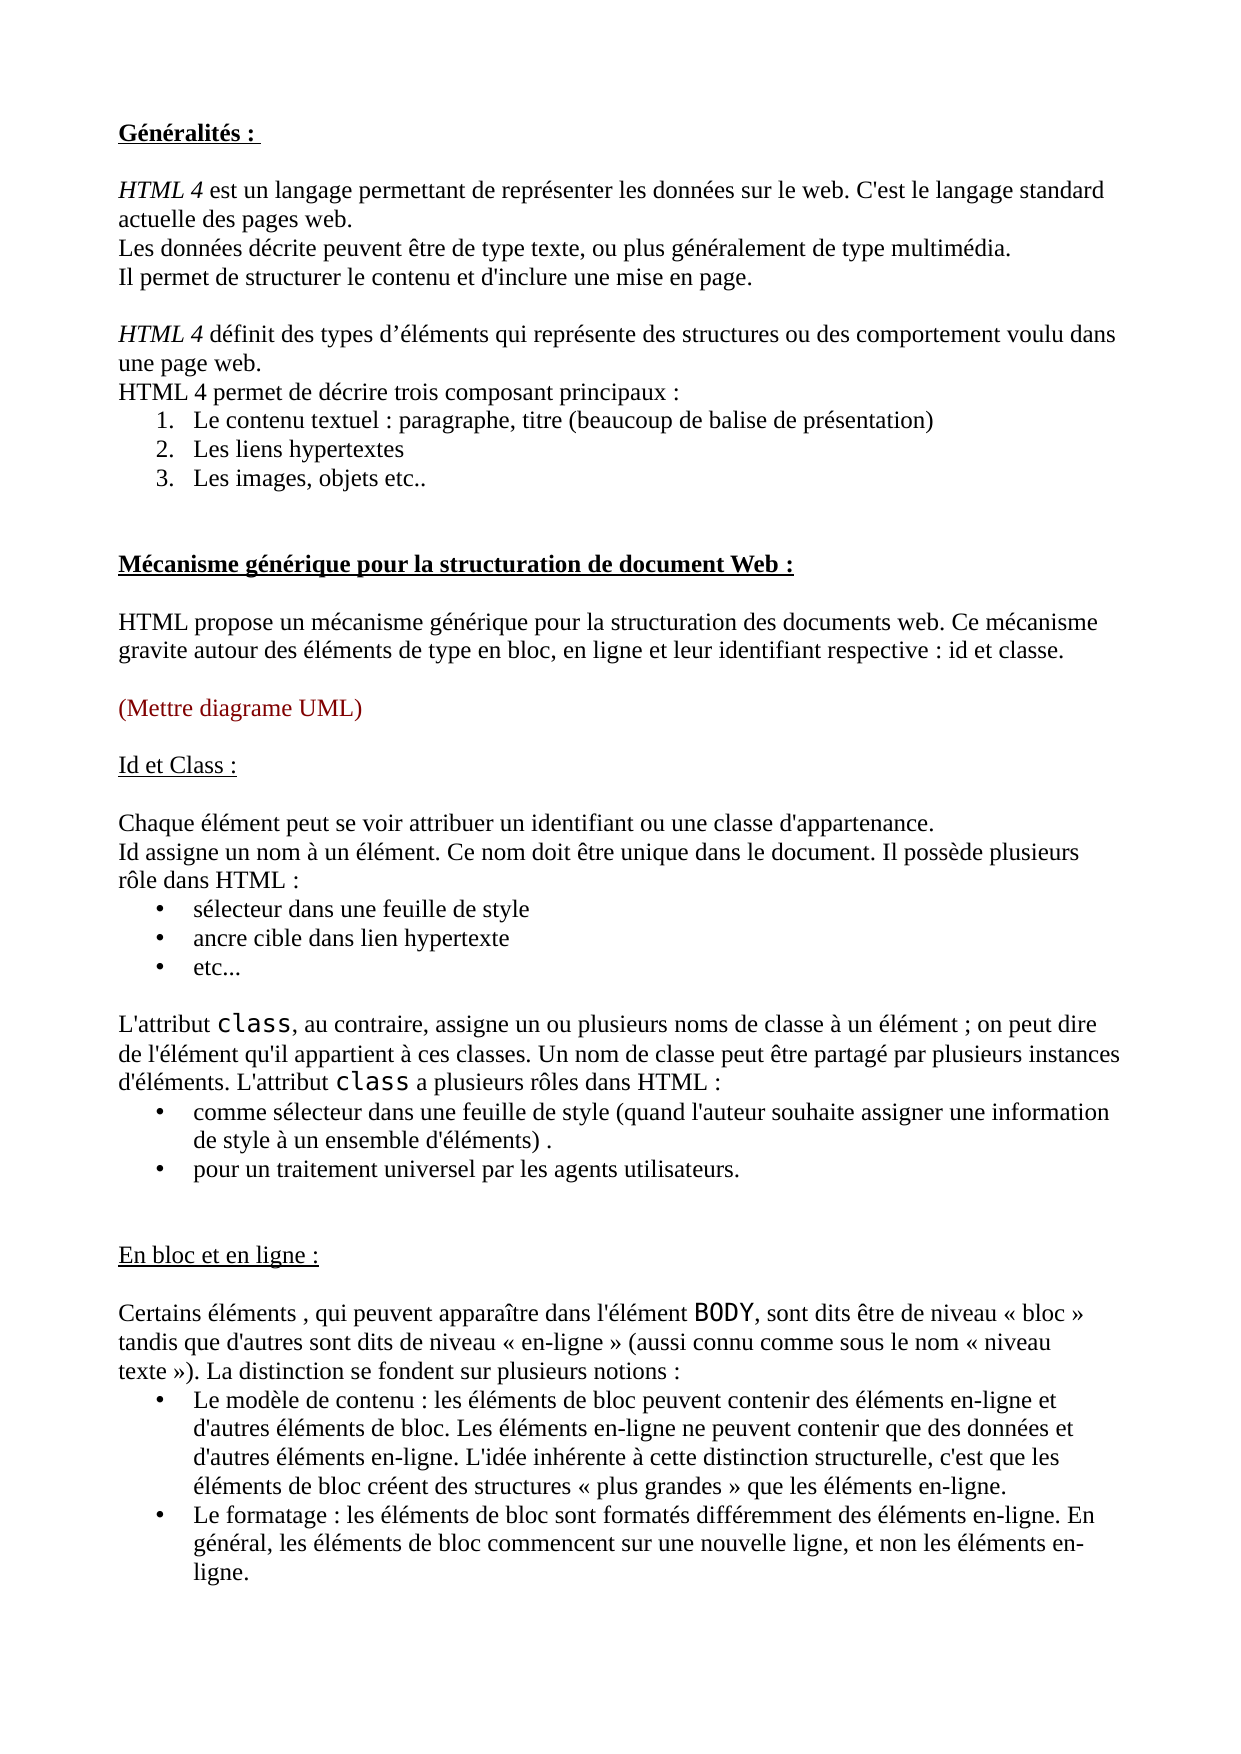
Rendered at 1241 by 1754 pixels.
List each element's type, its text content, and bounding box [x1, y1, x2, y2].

text En bloc et en ligne : [118, 1240, 1122, 1269]
list Les liens hypertextes [156, 434, 1122, 463]
list Le contenu textuel : paragraphe, titre (beaucoup de balise de présentation) [156, 406, 1122, 434]
text Les données décrite peuvent être de type texte, ou plus généralement de type multimédia. [118, 233, 1122, 262]
text HTML propose un mécanisme générique pour la structuration des documents web. Ce mécanisme gravite autour des éléments de type en bloc, en ligne et leur identifiant respective : id et classe. [118, 607, 1122, 664]
list Les images, objets etc.. [156, 463, 1122, 492]
text (Mettre diagrame UML) [118, 693, 1122, 722]
list pour un traitement universel par les agents utilisateurs. [156, 1154, 1122, 1183]
list Le modèle de contenu : les éléments de bloc peuvent contenir des éléments en-ligne et d'autres éléments de bloc. Les éléments en-ligne ne peuvent contenir que des données et d'autres éléments en-ligne. L'idée inhérente à cette distinction structurelle, c'est que les éléments de bloc créent des structures « plus grandes » que les éléments en-ligne. [156, 1385, 1122, 1500]
text Certains éléments , qui peuvent apparaître dans l'élément BODY, sont dits être de niveau « bloc » tandis que d'autres sont dits de niveau « en-ligne » (aussi connu comme sous le nom « niveau texte »). La distinction se fondent sur plusieurs notions : [118, 1298, 1122, 1385]
text HTML 4 est un langage permettant de représenter les données sur le web. C'est le langage standard actuelle des pages web. [118, 176, 1122, 233]
list etc... [156, 952, 1122, 981]
text Mécanisme générique pour la structuration de document Web : [118, 549, 1122, 578]
text Chaque élément peut se voir attribuer un identifiant ou une classe d'appartenance. [118, 808, 1122, 837]
text Id et Class : [118, 751, 1122, 779]
list ancre cible dans lien hypertexte [156, 923, 1122, 952]
text HTML 4 permet de décrire trois composant principaux : [118, 377, 1122, 406]
text Id assigne un nom à un élément. Ce nom doit être unique dans le document. Il possède plusieurs rôle dans HTML : [118, 837, 1122, 894]
list Le formatage : les éléments de bloc sont formatés différemment des éléments en-ligne. En général, les éléments de bloc commencent sur une nouvelle ligne, et non les éléments en-ligne. [156, 1500, 1122, 1586]
text HTML 4 définit des types d’éléments qui représente des structures ou des comportement voulu dans une page web. [118, 319, 1122, 377]
text Il permet de structurer le contenu et d'inclure une mise en page. [118, 262, 1122, 291]
list sélecteur dans une feuille de style [156, 894, 1122, 923]
text L'attribut class, au contraire, assigne un ou plusieurs noms de classe à un élément ; on peut dire de l'élément qu'il appartient à ces classes. Un nom de classe peut être partagé par plusieurs instances d'éléments. L'attribut class a plusieurs rôles dans HTML : [118, 1009, 1122, 1097]
list comme sélecteur dans une feuille de style (quand l'auteur souhaite assigner une information de style à un ensemble d'éléments) . [156, 1097, 1122, 1154]
text Généralités : [118, 118, 1122, 147]
